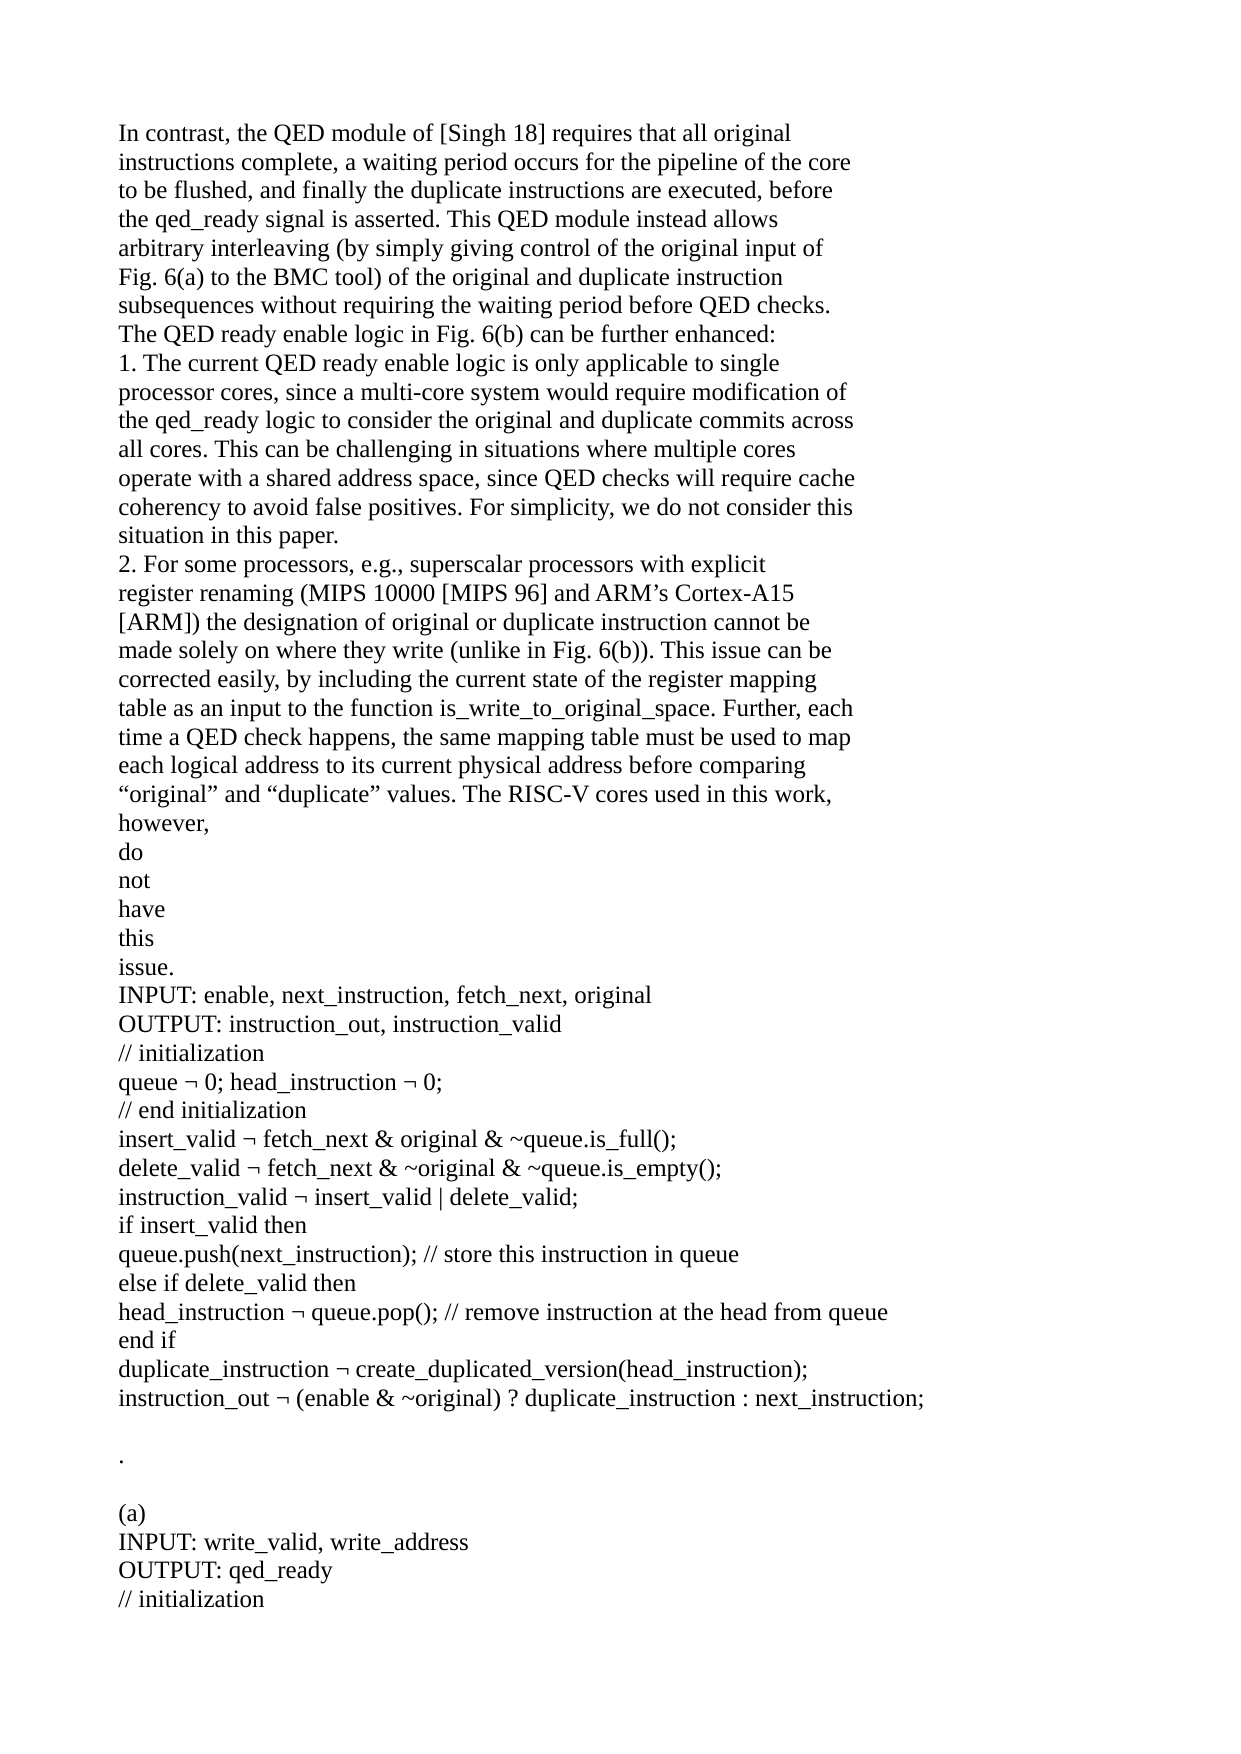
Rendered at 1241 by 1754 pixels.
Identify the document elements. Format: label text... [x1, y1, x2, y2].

text INPUT: write_valid, write_address [118, 1527, 1122, 1556]
text “original” and “duplicate” values. The RISC-V cores used in this work, [118, 779, 1122, 808]
text queue ¬ 0; head_instruction ¬ 0; [118, 1067, 1122, 1096]
text the qed_ready logic to consider the original and duplicate commits across [118, 406, 1122, 434]
text INPUT: enable, next_instruction, fetch_next, original [118, 981, 1122, 1009]
text have [118, 894, 1122, 923]
text // end initialization [118, 1096, 1122, 1124]
text instruction_valid ¬ insert_valid | delete_valid; [118, 1182, 1122, 1211]
text corrected easily, by including the current state of the register mapping [118, 664, 1122, 693]
text this [118, 923, 1122, 952]
text however, [118, 808, 1122, 837]
text time a QED check happens, the same mapping table must be used to map [118, 722, 1122, 751]
text processor cores, since a multi-core system would require modification of [118, 377, 1122, 406]
text arbitrary interleaving (by simply giving control of the original input of [118, 233, 1122, 262]
text . [118, 1441, 1122, 1469]
text (a) [118, 1498, 1122, 1527]
text operate with a shared address space, since QED checks will require cache [118, 463, 1122, 492]
text to be flushed, and finally the duplicate instructions are executed, before [118, 176, 1122, 204]
text OUTPUT: instruction_out, instruction_valid [118, 1009, 1122, 1038]
text table as an input to the function is_write_to_original_space. Further, each [118, 693, 1122, 722]
text register renaming (MIPS 10000 [MIPS 96] and ARM’s Cortex-A15 [118, 578, 1122, 607]
text made solely on where they write (unlike in Fig. 6(b)). This issue can be [118, 636, 1122, 664]
text duplicate_instruction ¬ create_duplicated_version(head_instruction); [118, 1354, 1122, 1383]
text 2. For some processors, e.g., superscalar processors with explicit [118, 549, 1122, 578]
text do [118, 837, 1122, 866]
text OUTPUT: qed_ready [118, 1556, 1122, 1584]
text if insert_valid then [118, 1211, 1122, 1239]
text the qed_ready signal is asserted. This QED module instead allows [118, 204, 1122, 233]
text end if [118, 1326, 1122, 1354]
text Fig. 6(a) to the BMC tool) of the original and duplicate instruction [118, 262, 1122, 291]
text all cores. This can be challenging in situations where multiple cores [118, 434, 1122, 463]
text In contrast, the QED module of [Singh 18] requires that all original [118, 118, 1122, 147]
text instructions complete, a waiting period occurs for the pipeline of the core [118, 147, 1122, 176]
text situation in this paper. [118, 521, 1122, 549]
text else if delete_valid then [118, 1268, 1122, 1297]
text each logical address to its current physical address before comparing [118, 751, 1122, 779]
text subsequences without requiring the waiting period before QED checks. [118, 291, 1122, 319]
text // initialization [118, 1584, 1122, 1613]
text coherency to avoid false positives. For simplicity, we do not consider this [118, 492, 1122, 521]
text delete_valid ¬ fetch_next & ~original & ~queue.is_empty(); [118, 1153, 1122, 1182]
text insert_valid ¬ fetch_next & original & ~queue.is_full(); [118, 1124, 1122, 1153]
text queue.push(next_instruction); // store this instruction in queue [118, 1239, 1122, 1268]
text head_instruction ¬ queue.pop(); // remove instruction at the head from queue [118, 1297, 1122, 1326]
text The QED ready enable logic in Fig. 6(b) can be further enhanced: [118, 319, 1122, 348]
text instruction_out ¬ (enable & ~original) ? duplicate_instruction : next_instruction; [118, 1383, 1122, 1412]
text issue. [118, 952, 1122, 981]
text 1. The current QED ready enable logic is only applicable to single [118, 348, 1122, 377]
text // initialization [118, 1038, 1122, 1067]
text not [118, 866, 1122, 894]
text [ARM]) the designation of original or duplicate instruction cannot be [118, 607, 1122, 636]
